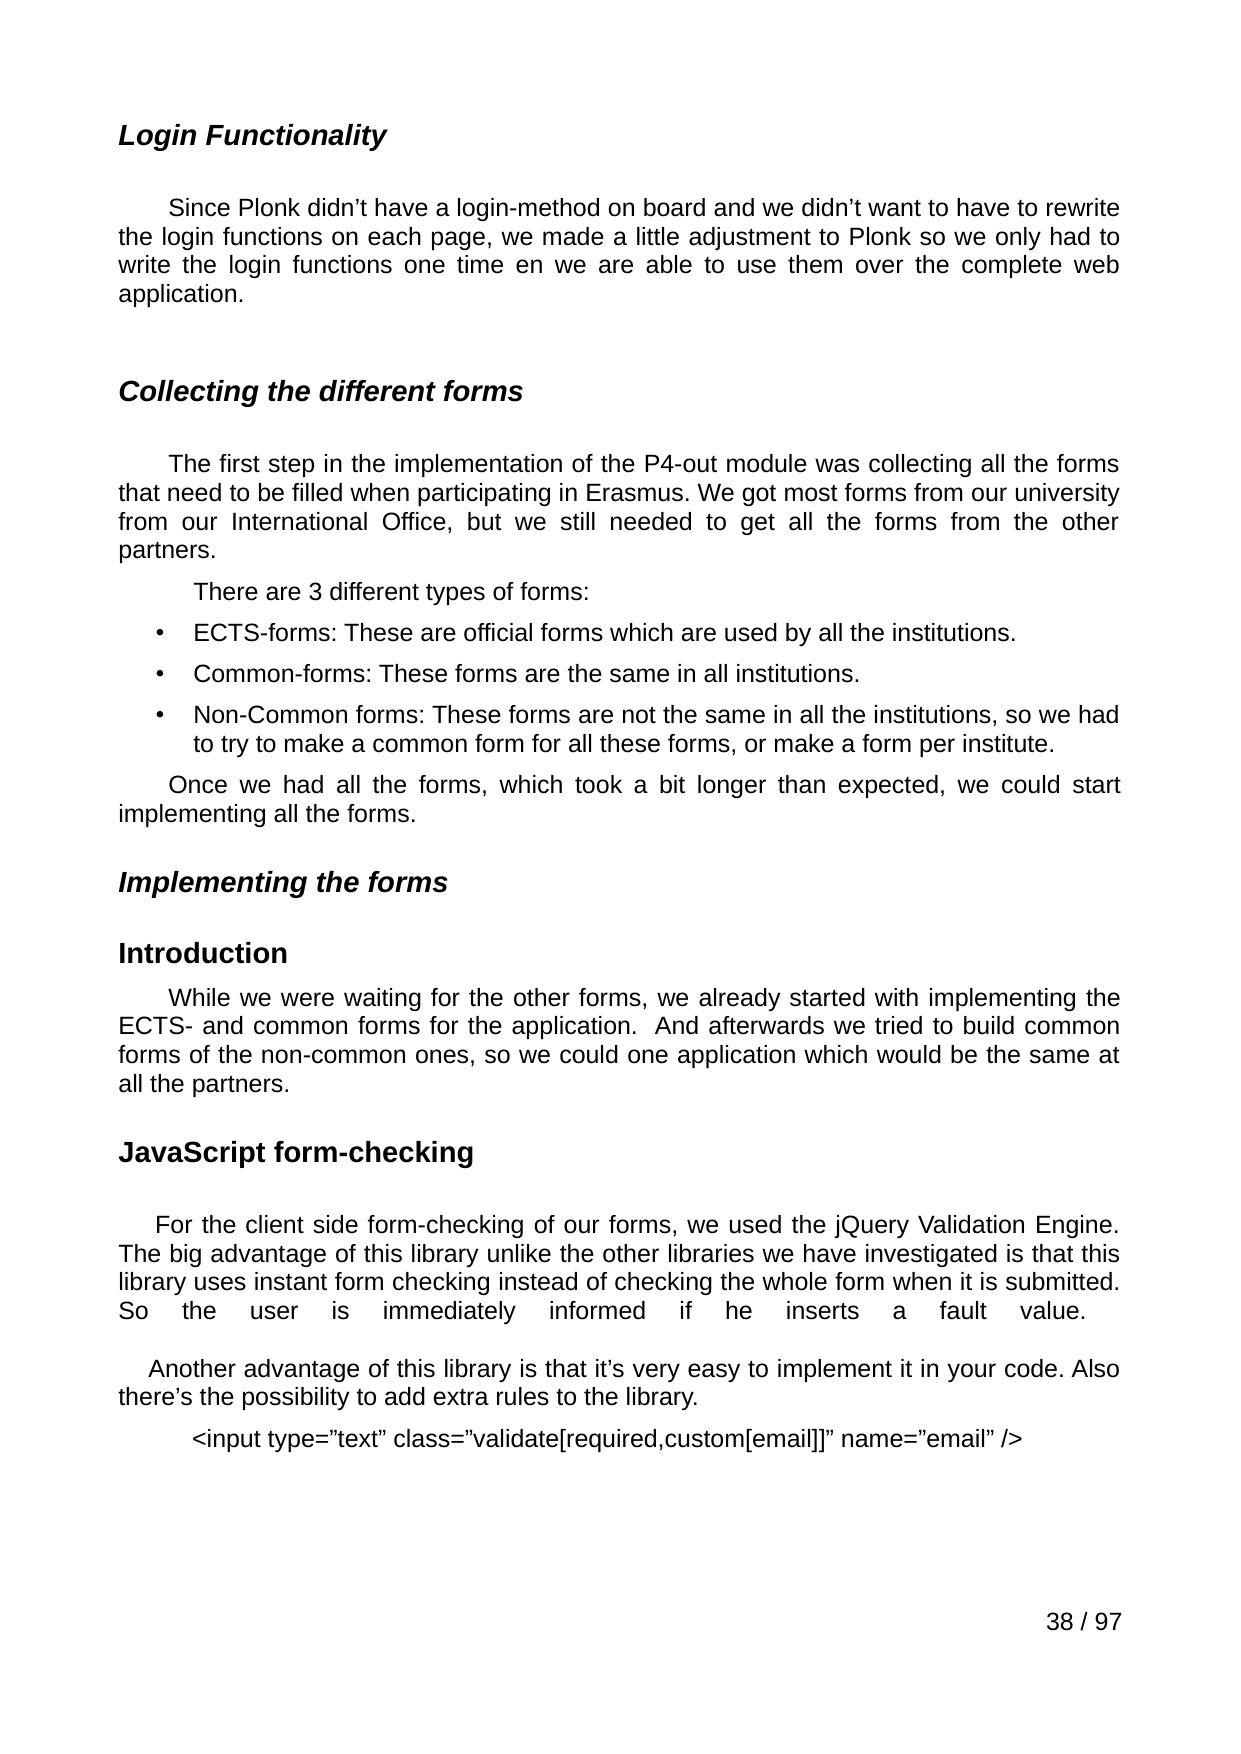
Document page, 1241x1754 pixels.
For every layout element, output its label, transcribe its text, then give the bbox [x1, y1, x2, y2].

subtitle Collecting the different forms [118, 374, 1122, 408]
text Since Plonk didn’t have a login-method on board and we didn’t want to have to rewrite the login functions on each page, we made a little adjustment to Plonk so we only had to write the login functions one time en we are able to use them over the complete web application. [118, 193, 1122, 337]
subtitle Login Functionality [118, 118, 1122, 152]
list There are 3 different types of forms: [156, 576, 1122, 605]
text For the client side form-checking of our forms, we used the jQuery Validation Engine. The big advantage of this library unlike the other libraries we have investigated is that this library uses instant form checking instead of checking the whole form when it is submitted. So the user is immediately informed if he inserts a fault value. Another advantage of this library is that it’s very easy to implement it in your code. Also there’s the possibility to add extra rules to the library. [118, 1181, 1122, 1411]
subtitle Introduction [118, 937, 1122, 970]
text The first step in the implementation of the P4-out module was collecting all the forms that need to be filled when participating in Erasmus. We got most forms from our university from our International Office, but we still needed to get all the forms from the other partners. [118, 449, 1122, 564]
text <input type=”text” class=”validate[required,custom[email]]” name=”email” /> [118, 1424, 1122, 1481]
list Common-forms: These forms are the same in all institutions. [156, 659, 1122, 688]
subtitle Implementing the forms [118, 866, 1122, 899]
text Once we had all the forms, which took a bit longer than expected, we could start implementing all the forms. [118, 771, 1122, 828]
text While we were waiting for the other forms, we already started with implementing the ECTS- and common forms for the application. And afterwards we tried to build common forms of the non-common ones, so we could one application which would be the same at all the partners. [118, 983, 1122, 1098]
list ECTS-forms: These are official forms which are used by all the institutions. [156, 618, 1122, 647]
list Non-Common forms: These forms are not the same in all the institutions, so we had to try to make a common form for all these forms, or make a form per institute. [156, 700, 1122, 758]
subtitle JavaScript form-checking [118, 1135, 1122, 1169]
